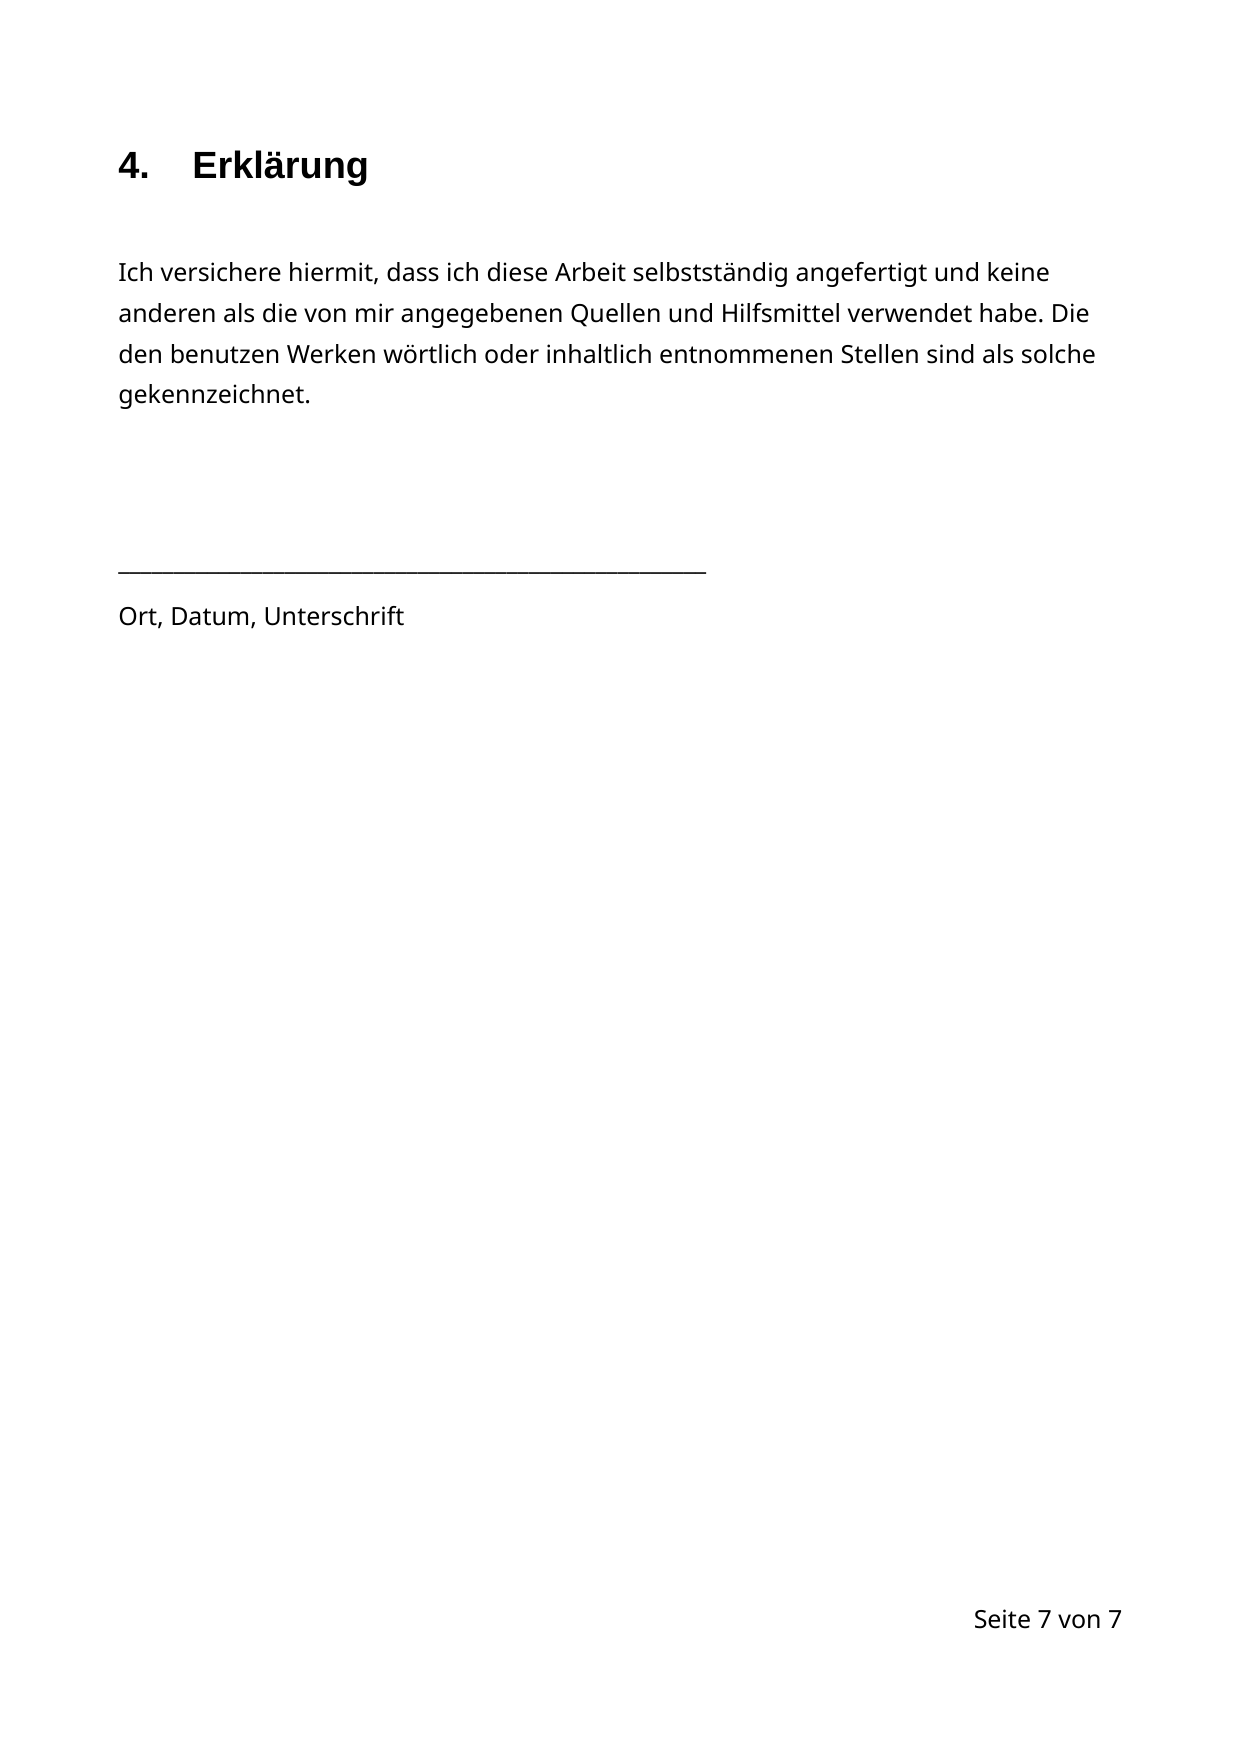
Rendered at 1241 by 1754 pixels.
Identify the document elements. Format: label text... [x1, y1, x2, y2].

subtitle Erklärung [118, 143, 1122, 187]
text _____________________________________________________ [118, 543, 1122, 577]
text Ich versichere hiermit, dass ich diese Arbeit selbstständig angefertigt und keine anderen als die von mir angegebenen Quellen und Hilfsmittel verwendet habe. Die den benutzen Werken wörtlich oder inhaltlich entnommenen Stellen sind als solche gekennzeichnet. [118, 255, 1122, 411]
text Ort, Datum, Unterschrift [118, 599, 1122, 633]
